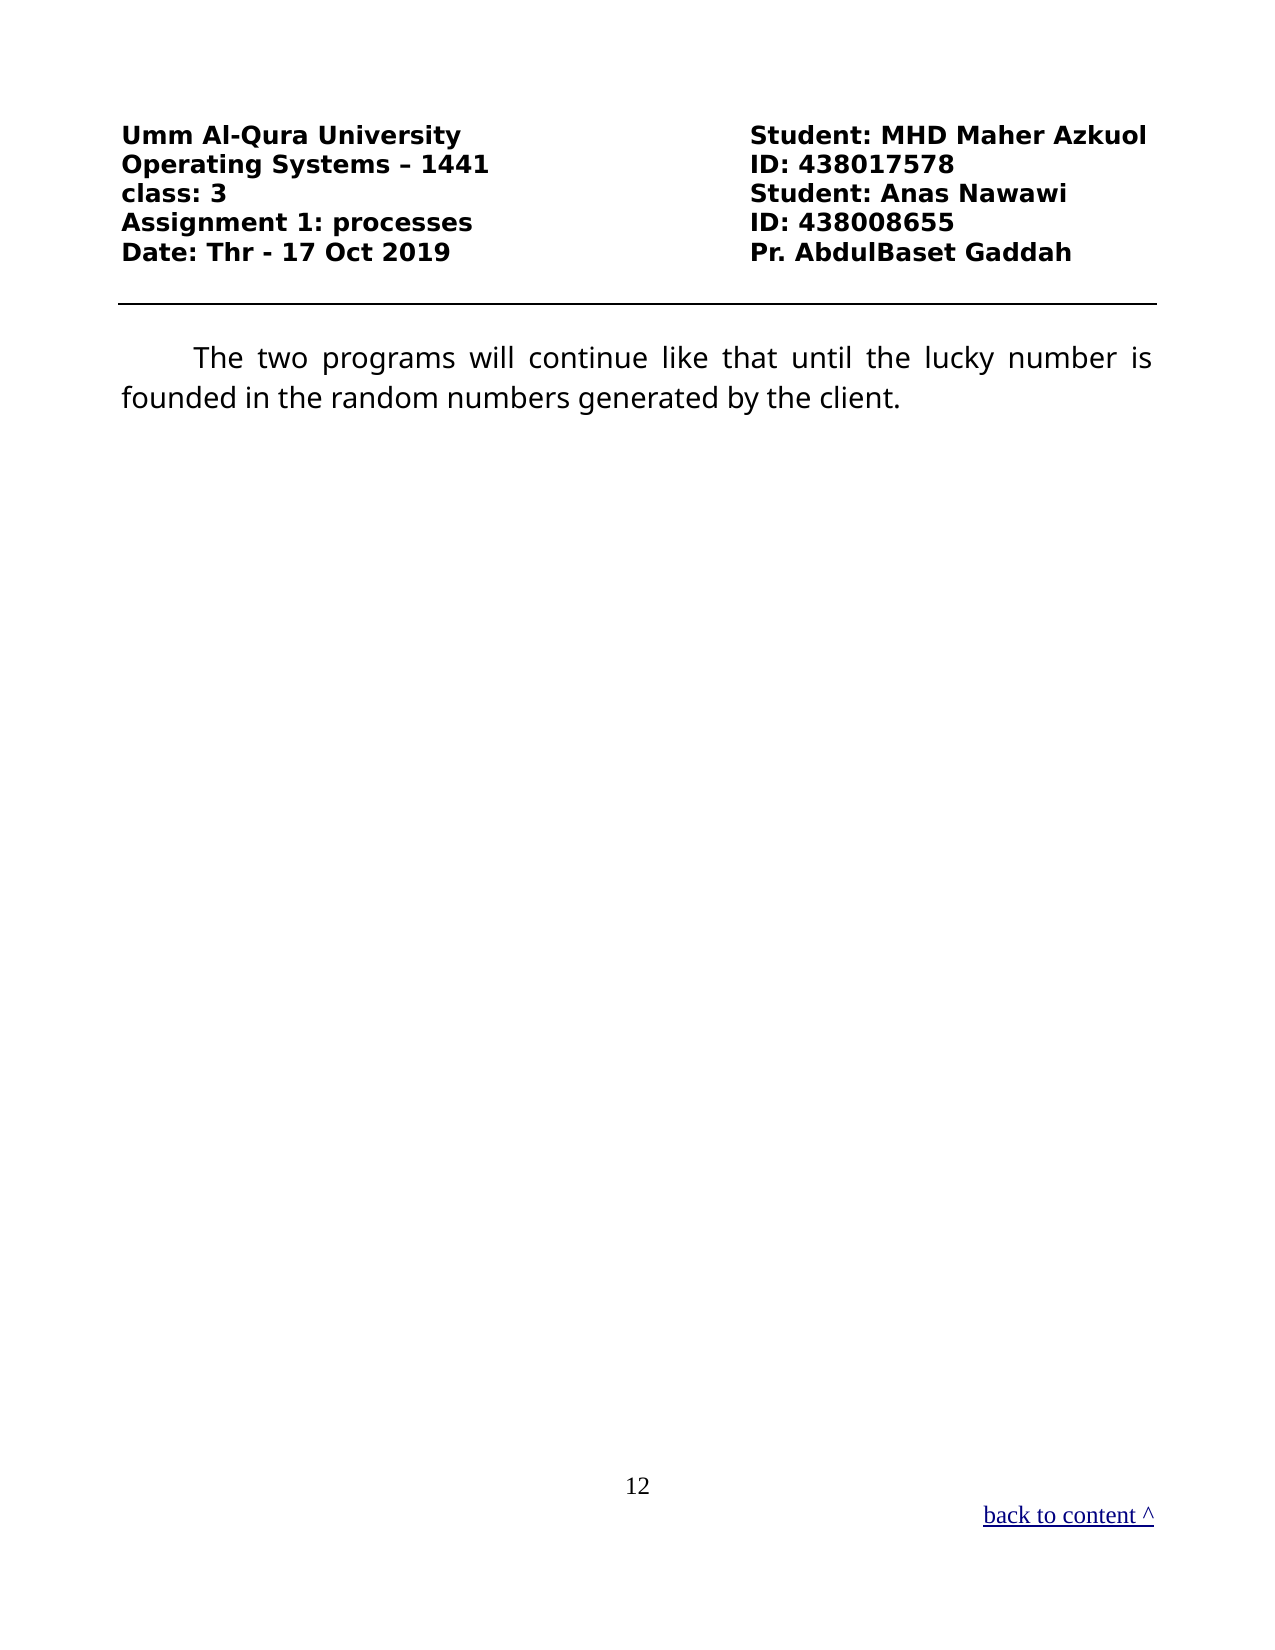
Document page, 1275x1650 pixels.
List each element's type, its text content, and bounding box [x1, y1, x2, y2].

text The two programs will continue like that until the lucky number is founded in the random numbers generated by the client. [118, 335, 1157, 420]
